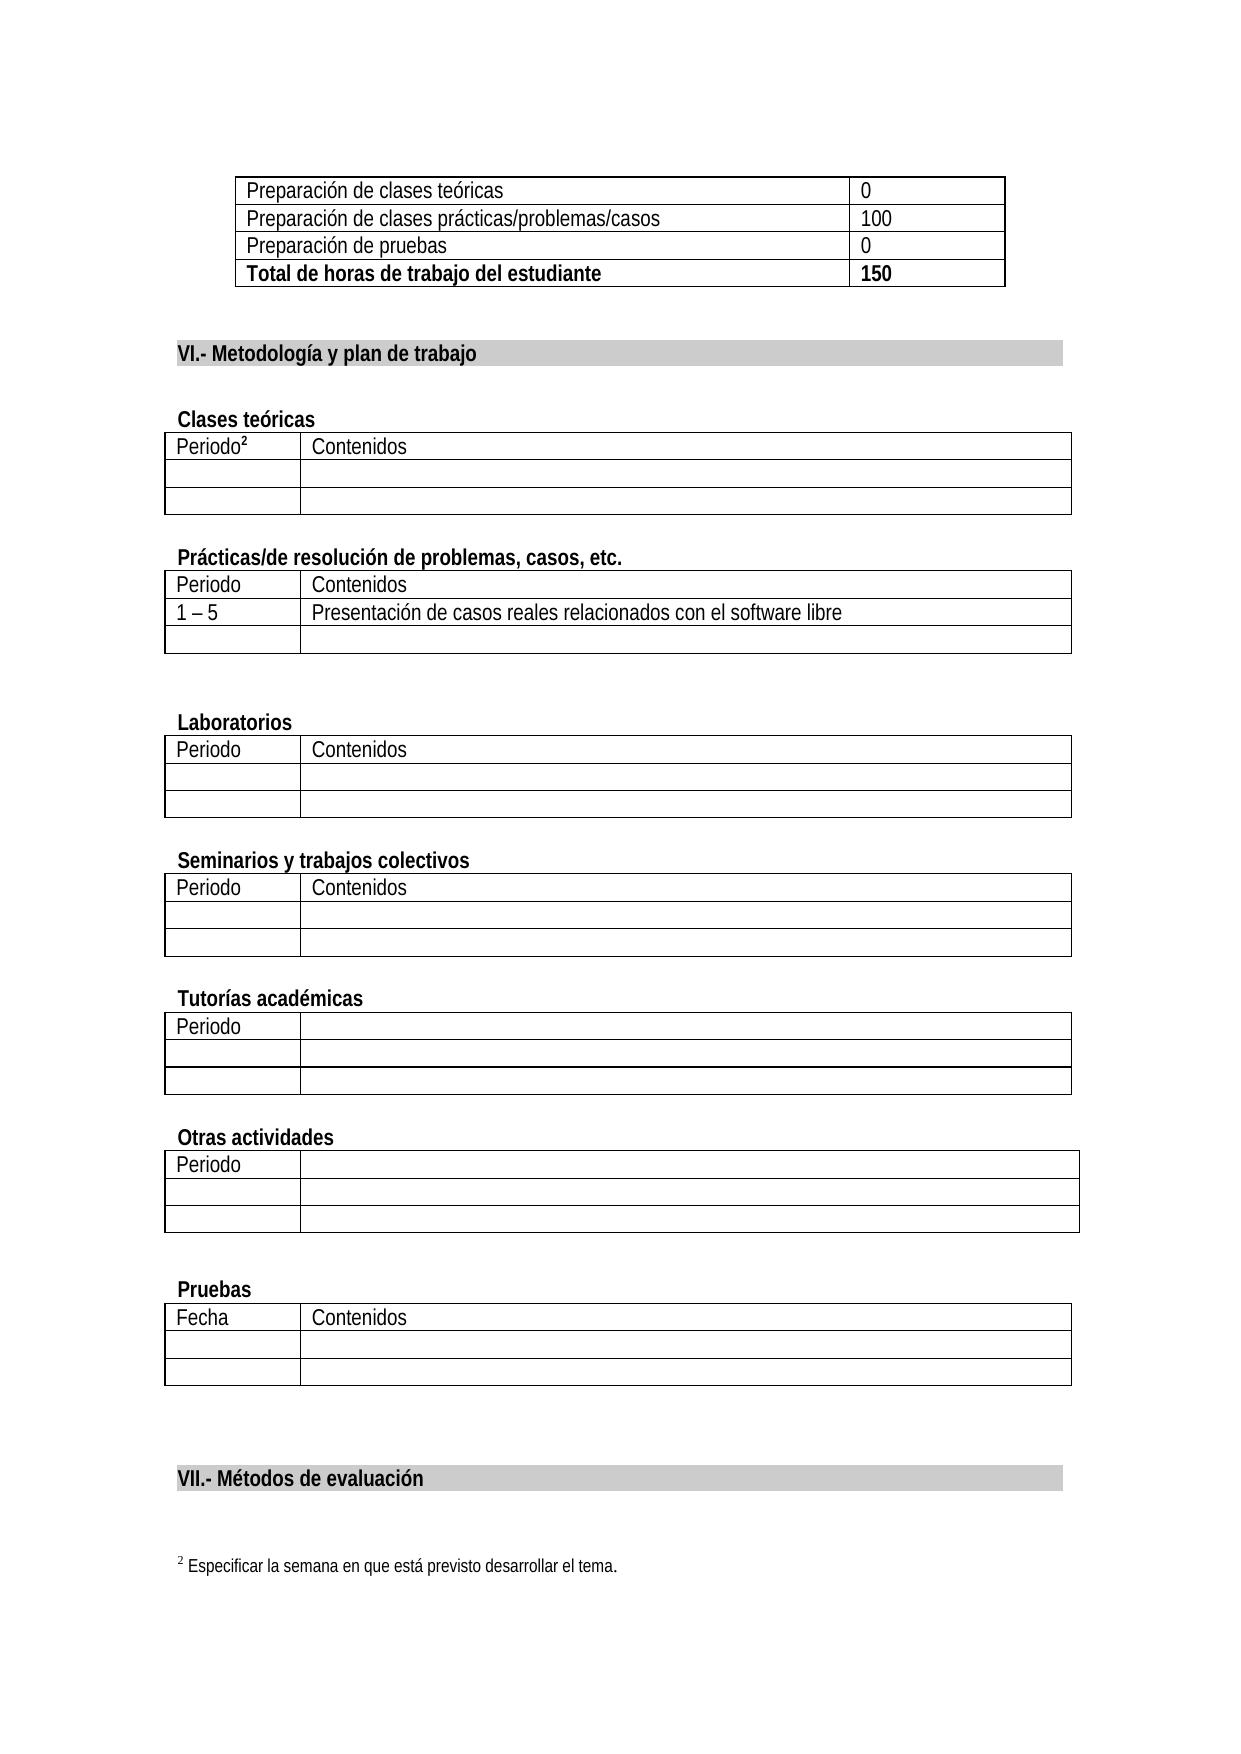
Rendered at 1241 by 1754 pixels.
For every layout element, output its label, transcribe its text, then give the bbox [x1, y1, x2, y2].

table_cell 0 [850, 232, 1004, 259]
table_cell [301, 460, 1071, 487]
table_cell [166, 929, 300, 956]
table_cell [166, 1040, 300, 1066]
table_cell [301, 902, 1071, 928]
text VI.- Metodología y plan de trabajo [177, 340, 1063, 366]
table_cell [301, 791, 1071, 817]
table_cell [301, 764, 1071, 790]
table_cell [301, 1040, 1071, 1066]
table_cell [301, 488, 1071, 514]
table_header [301, 1151, 1079, 1177]
text Clases teóricas [177, 406, 1063, 432]
table_header Fecha [166, 1304, 300, 1330]
table_cell [301, 929, 1071, 956]
table_cell 1 – 5 [166, 599, 300, 625]
table_header Periodo [166, 1151, 300, 1177]
table_cell [166, 1068, 300, 1094]
table_header Periodo [166, 736, 300, 762]
table_cell [166, 1359, 300, 1385]
table_cell [166, 1331, 300, 1357]
table_cell 150 [850, 260, 1004, 286]
table_header Contenidos [301, 571, 1071, 598]
table_header Contenidos [301, 874, 1071, 901]
table_cell Presentación de casos reales relacionados con el software libre [301, 599, 1071, 625]
table_header Periodo [166, 874, 300, 901]
table_cell [166, 791, 300, 817]
table_cell [301, 1206, 1079, 1232]
table_header Periodo [166, 1013, 300, 1039]
text Pruebas [177, 1276, 1063, 1303]
table_cell Preparación de clases teóricas [236, 178, 849, 204]
table_cell Total de horas de trabajo del estudiante [236, 260, 849, 286]
table_header Contenidos [301, 736, 1071, 762]
table_cell [166, 764, 300, 790]
text VII.- Métodos de evaluación [177, 1465, 1063, 1491]
table_header [301, 1013, 1071, 1039]
table_cell [166, 902, 300, 928]
table_cell [166, 460, 300, 487]
table_cell [166, 1179, 300, 1205]
text Laboratorios [177, 709, 1063, 735]
text Tutorías académicas [177, 985, 1063, 1012]
table_cell [166, 1206, 300, 1232]
text Otras actividades [177, 1124, 1063, 1150]
table_cell Preparación de clases prácticas/problemas/casos [236, 205, 849, 231]
text Seminarios y trabajos colectivos [177, 847, 1063, 873]
table_cell [166, 626, 300, 652]
table_header Periodo [166, 433, 300, 459]
table_cell [301, 1068, 1071, 1094]
table_cell [301, 1179, 1079, 1205]
table_cell 0 [850, 178, 1004, 204]
table_cell [301, 1359, 1071, 1385]
table_cell Preparación de pruebas [236, 232, 849, 259]
table_header Contenidos [301, 1304, 1071, 1330]
table_header Contenidos [301, 433, 1071, 459]
table_cell [166, 488, 300, 514]
text Prácticas/de resolución de problemas, casos, etc. [177, 544, 1063, 570]
table_header Periodo [166, 571, 300, 598]
table_cell [301, 1331, 1071, 1357]
table_cell [301, 626, 1071, 652]
table_cell 100 [850, 205, 1004, 231]
